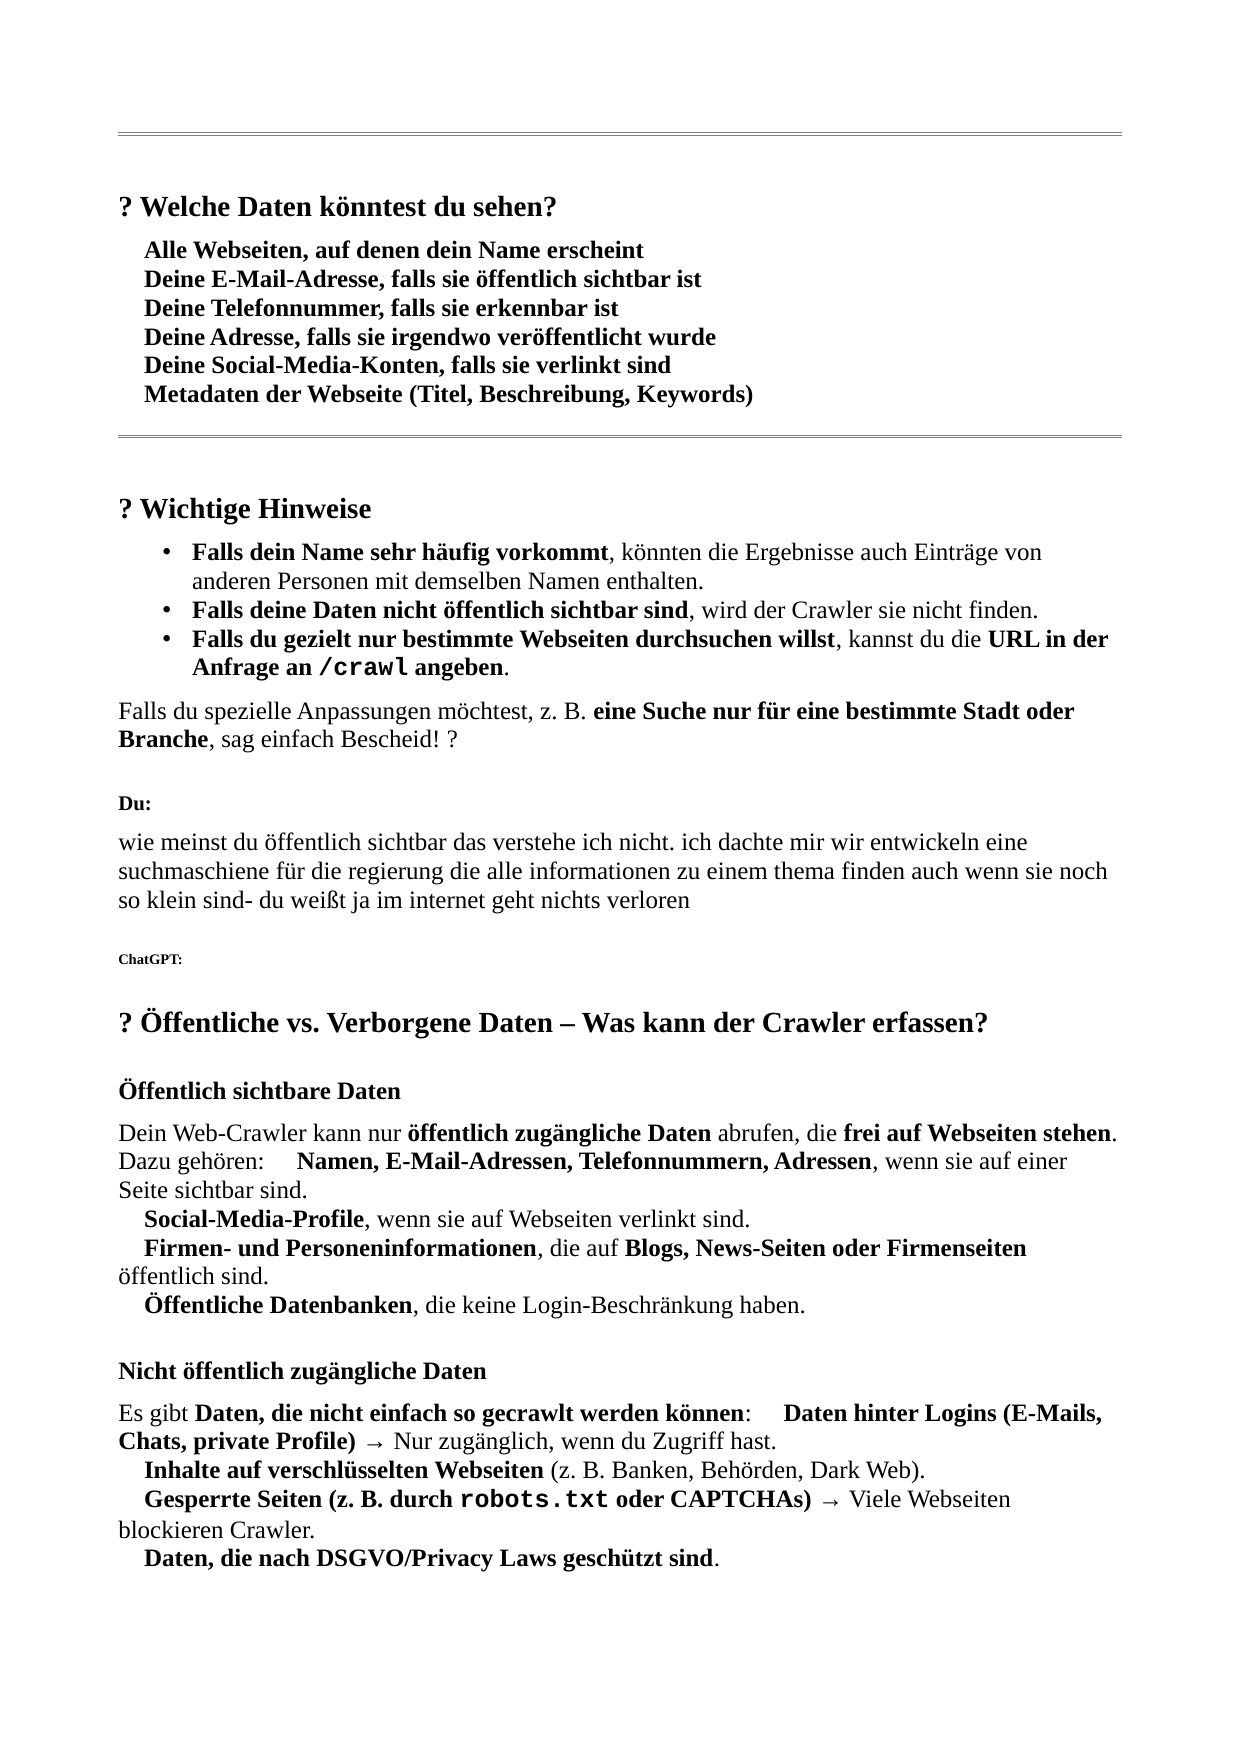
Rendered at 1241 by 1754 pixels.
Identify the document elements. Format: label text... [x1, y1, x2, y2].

subtitle ? Öffentliche vs. Verborgene Daten – Was kann der Crawler erfassen? [118, 1005, 1122, 1039]
text Dein Web-Crawler kann nur öffentlich zugängliche Daten abrufen, die frei auf Webseiten stehen. Dazu gehören: ✅ Namen, E-Mail-Adressen, Telefonnummern, Adressen, wenn sie auf einer Seite sichtbar sind. ✅ Social-Media-Profile, wenn sie auf Webseiten verlinkt sind. ✅ Firmen- und Personeninformationen, die auf Blogs, News-Seiten oder Firmenseiten öffentlich sind. ✅ Öffentliche Datenbanken, die keine Login-Beschränkung haben. [118, 1118, 1122, 1319]
text wie meinst du öffentlich sichtbar das verstehe ich nicht. ich dachte mir wir entwickeln eine suchmaschiene für die regierung die alle informationen zu einem thema finden auch wenn sie noch so klein sind- du weißt ja im internet geht nichts verloren [118, 827, 1122, 914]
subtitle Nicht öffentlich zugängliche Daten [118, 1356, 1122, 1385]
subtitle ? Wichtige Hinweise [118, 491, 1122, 525]
text ✅ Alle Webseiten, auf denen dein Name erscheint ✅ Deine E-Mail-Adresse, falls sie öffentlich sichtbar ist ✅ Deine Telefonnummer, falls sie erkennbar ist ✅ Deine Adresse, falls sie irgendwo veröffentlicht wurde ✅ Deine Social-Media-Konten, falls sie verlinkt sind ✅ Metadaten der Webseite (Titel, Beschreibung, Keywords) [118, 235, 1122, 408]
list Falls deine Daten nicht öffentlich sichtbar sind, wird der Crawler sie nicht finden. [162, 595, 1122, 624]
list Falls dein Name sehr häufig vorkommt, könnten die Ergebnisse auch Einträge von anderen Personen mit demselben Namen enthalten. [162, 537, 1122, 595]
text Falls du spezielle Anpassungen möchtest, z. B. eine Suche nur für eine bestimmte Stadt oder Branche, sag einfach Bescheid! ? [118, 696, 1122, 753]
subtitle Du: [118, 791, 1122, 815]
list Falls du gezielt nur bestimmte Webseiten durchsuchen willst, kannst du die URL in der Anfrage an /crawl angeben. [162, 624, 1122, 683]
subtitle ChatGPT: [118, 951, 1122, 968]
subtitle Öffentlich sichtbare Daten [118, 1076, 1122, 1105]
subtitle ? Welche Daten könntest du sehen? [118, 189, 1122, 223]
text Es gibt Daten, die nicht einfach so gecrawlt werden können: ❌ Daten hinter Logins (E-Mails, Chats, private Profile) → Nur zugänglich, wenn du Zugriff hast. ❌ Inhalte auf verschlüsselten Webseiten (z. B. Banken, Behörden, Dark Web). ❌ Gesperrte Seiten (z. B. durch robots.txt oder CAPTCHAs) → Viele Webseiten blockieren Crawler. ❌ Daten, die nach DSGVO/Privacy Laws geschützt sind. [118, 1398, 1122, 1572]
